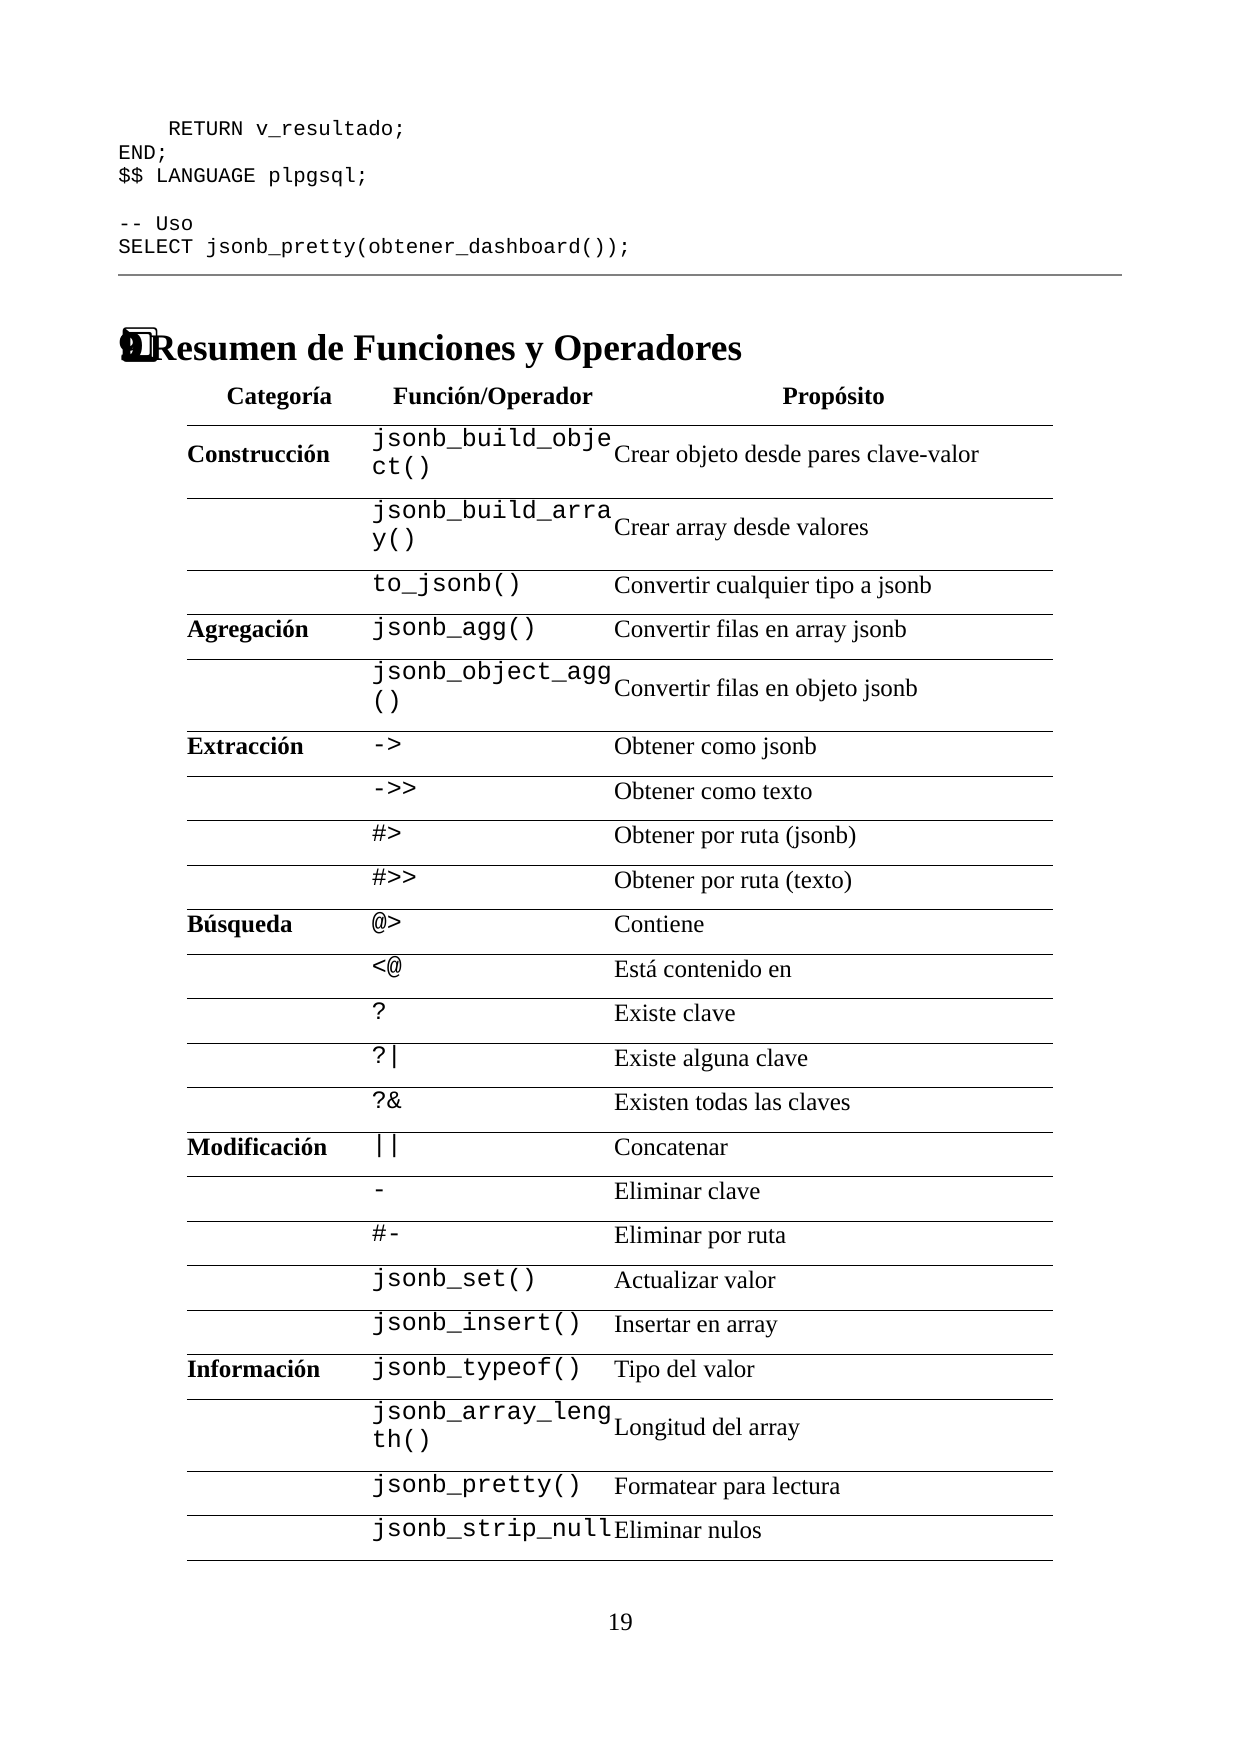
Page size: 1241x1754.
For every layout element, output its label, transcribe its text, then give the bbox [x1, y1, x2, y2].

text -- Uso [118, 213, 1122, 236]
table_cell [187, 1177, 372, 1221]
table_cell <@ [372, 955, 614, 998]
table_cell Convertir filas en objeto jsonb [614, 660, 1053, 731]
table_cell -> [372, 732, 614, 776]
table_cell Crear array desde valores [614, 499, 1053, 570]
text SELECT jsonb_pretty(obtener_dashboard()); [118, 236, 1122, 260]
table_cell Concatenar [614, 1133, 1053, 1176]
table_cell jsonb_build_object() [372, 426, 614, 497]
table_cell Está contenido en [614, 955, 1053, 998]
table_cell Obtener como texto [614, 777, 1053, 820]
table_cell Formatear para lectura [614, 1472, 1053, 1515]
table_cell [187, 1400, 372, 1471]
table_cell [187, 777, 372, 820]
table_cell || [372, 1133, 614, 1176]
table_cell Tipo del valor [614, 1355, 1053, 1398]
table_cell Existe alguna clave [614, 1044, 1053, 1087]
table_cell Longitud del array [614, 1400, 1053, 1471]
table_cell Contiene [614, 910, 1053, 954]
table_cell #>> [372, 866, 614, 909]
table_header Función/Operador [372, 381, 614, 425]
table_cell [187, 1516, 372, 1560]
table_cell Insertar en array [614, 1311, 1053, 1354]
table_cell @> [372, 910, 614, 954]
table_cell [187, 1266, 372, 1309]
table_cell jsonb_insert() [372, 1311, 614, 1354]
table_cell - [372, 1177, 614, 1221]
text END; [118, 142, 1122, 165]
text RETURN v_resultado; [118, 118, 1122, 142]
table_cell Convertir filas en array jsonb [614, 615, 1053, 659]
table_header Propósito [614, 381, 1053, 425]
table_cell jsonb_pretty() [372, 1472, 614, 1515]
table_cell Modificación [187, 1133, 372, 1176]
table_cell Obtener por ruta (texto) [614, 866, 1053, 909]
table_cell jsonb_typeof() [372, 1355, 614, 1398]
table_cell jsonb_array_length() [372, 1400, 614, 1471]
table_cell [187, 821, 372, 865]
table_cell Información [187, 1355, 372, 1398]
table_cell Búsqueda [187, 910, 372, 954]
table_cell Extracción [187, 732, 372, 776]
table_cell Convertir cualquier tipo a jsonb [614, 571, 1053, 614]
table_cell Obtener como jsonb [614, 732, 1053, 776]
table_cell ?& [372, 1088, 614, 1132]
table_cell jsonb_build_array() [372, 499, 614, 570]
table_cell #- [372, 1222, 614, 1265]
table_cell ? [372, 999, 614, 1043]
table_cell to_jsonb() [372, 571, 614, 614]
table_cell Existen todas las claves [614, 1088, 1053, 1132]
table_cell [187, 571, 372, 614]
table_cell Eliminar por ruta [614, 1222, 1053, 1265]
table_cell Agregación [187, 615, 372, 659]
table_cell Construcción [187, 426, 372, 497]
table_cell Obtener por ruta (jsonb) [614, 821, 1053, 865]
table_cell [187, 499, 372, 570]
table_cell Eliminar clave [614, 1177, 1053, 1221]
table_header Categoría [187, 381, 372, 425]
table_cell [187, 1472, 372, 1515]
table_cell [187, 866, 372, 909]
table_cell jsonb_strip_null [372, 1516, 614, 1560]
table_cell [187, 1088, 372, 1132]
table_cell [187, 955, 372, 998]
table_cell Existe clave [614, 999, 1053, 1043]
table_cell Crear objeto desde pares clave-valor [614, 426, 1053, 497]
table_cell [187, 1222, 372, 1265]
table_cell jsonb_object_agg() [372, 660, 614, 731]
table_cell #> [372, 821, 614, 865]
table_cell [187, 1044, 372, 1087]
table_cell Actualizar valor [614, 1266, 1053, 1309]
text $$ LANGUAGE plpgsql; [118, 165, 1122, 189]
table_cell ->> [372, 777, 614, 820]
table_cell jsonb_set() [372, 1266, 614, 1309]
table_cell [187, 1311, 372, 1354]
table_cell jsonb_agg() [372, 615, 614, 659]
table_cell [187, 999, 372, 1043]
table_cell ?| [372, 1044, 614, 1087]
subtitle 9️⃣ Resumen de Funciones y Operadores [118, 325, 1122, 368]
table_cell [187, 660, 372, 731]
table_cell Eliminar nulos [614, 1516, 1053, 1560]
